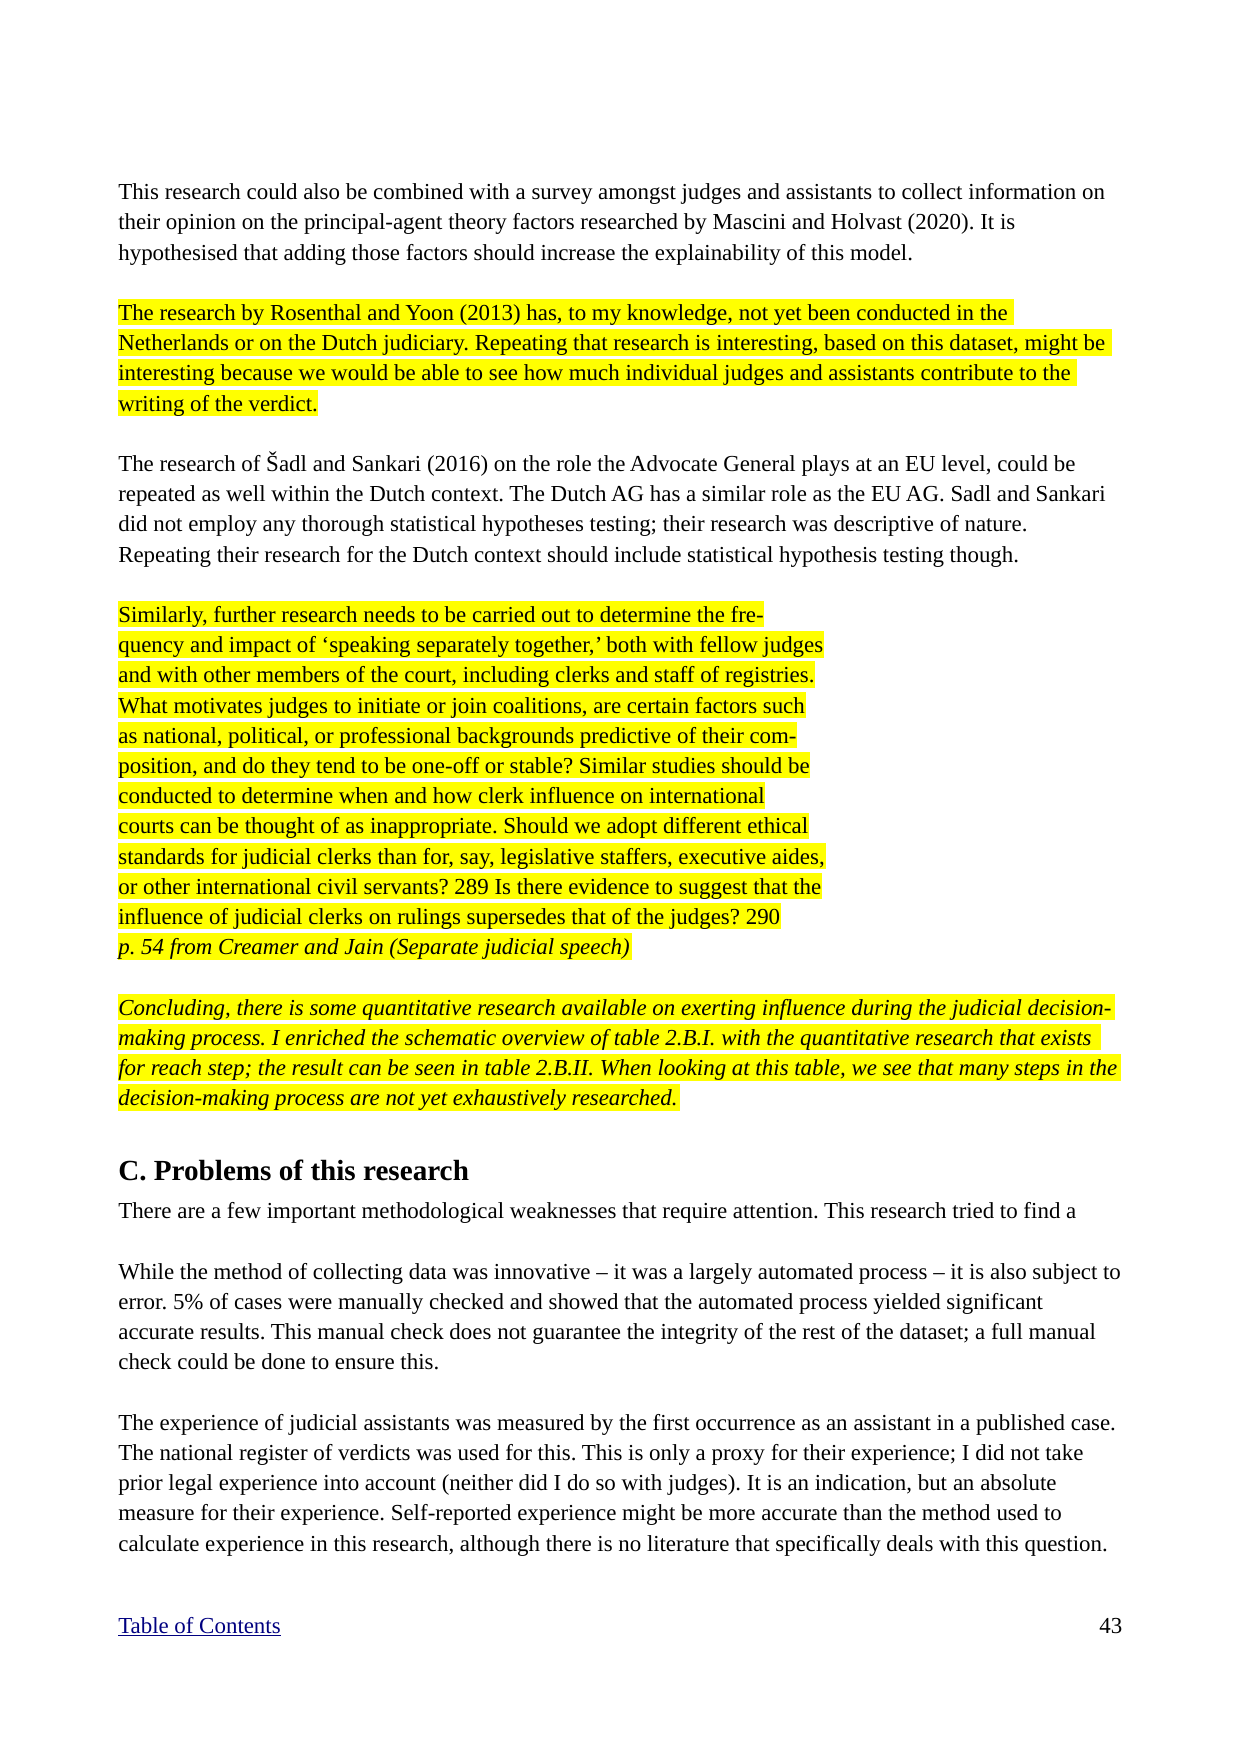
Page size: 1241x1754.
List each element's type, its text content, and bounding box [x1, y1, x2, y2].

text conducted to determine when and how clerk influence on international [118, 782, 1122, 809]
text Similarly, further research needs to be carried out to determine the fre- [118, 601, 1122, 627]
text There are a few important methodological weaknesses that require attention. This research tried to find a [118, 1197, 1122, 1224]
text The research of Šadl and Sankari (2016) on the role the Advocate General plays at an EU level, could be repeated as well within the Dutch context. The Dutch AG has a similar role as the EU AG. Sadl and Sankari did not employ any thorough statistical hypotheses testing; their research was descriptive of nature. Repeating their research for the Dutch context should include statistical hypothesis testing though. [118, 450, 1122, 567]
text or other international civil servants? 289 Is there evidence to suggest that the [118, 873, 1122, 899]
text courts can be thought of as inappropriate. Should we adopt different ethical [118, 812, 1122, 839]
text position, and do they tend to be one-off or stable? Similar studies should be [118, 752, 1122, 778]
text The research by Rosenthal and Yoon (2013) has, to my knowledge, not yet been conducted in the Netherlands or on the Dutch judiciary. Repeating that research is interesting, based on this dataset, might be interesting because we would be able to see how much individual judges and assistants contribute to the writing of the verdict. [118, 299, 1122, 416]
text p. 54 from Creamer and Jain (Separate judicial speech) [118, 933, 1122, 960]
text Concluding, there is some quantitative research available on exerting influence during the judicial decision-making process. I enriched the schematic overview of table 2.B.I. with the quantitative research that exists for reach step; the result can be seen in table 2.B.II. When looking at this table, we see that many steps in the decision-making process are not yet exhaustively researched. [118, 994, 1122, 1111]
text The experience of judicial assistants was measured by the first occurrence as an assistant in a published case. The national register of verdicts was used for this. This is only a proxy for their experience; I did not take prior legal experience into account (neither did I do so with judges). It is an indication, but an absolute measure for their experience. Self-reported experience might be more accurate than the method used to calculate experience in this research, although there is no literature that specifically deals with this question. [118, 1409, 1122, 1556]
subtitle C. Problems of this research [118, 1153, 1122, 1186]
text What motivates judges to initiate or join coalitions, are certain factors such [118, 692, 1122, 718]
text This research could also be combined with a survey amongst judges and assistants to collect information on their opinion on the principal-agent theory factors researched by Mascini and Holvast (2020). It is hypothesised that adding those factors should increase the explainability of this model. [118, 178, 1122, 265]
text standards for judicial clerks than for, say, legislative staffers, executive aides, [118, 843, 1122, 869]
text While the method of collecting data was innovative – it was a largely automated process – it is also subject to error. 5% of cases were manually checked and showed that the automated process yielded significant accurate results. This manual check does not guarantee the integrity of the rest of the dataset; a full manual check could be done to ensure this. [118, 1258, 1122, 1375]
text influence of judicial clerks on rulings supersedes that of the judges? 290 [118, 903, 1122, 929]
text quency and impact of ‘speaking separately together,’ both with fellow judges [118, 631, 1122, 658]
text and with other members of the court, including clerks and staff of registries. [118, 661, 1122, 688]
text as national, political, or professional backgrounds predictive of their com- [118, 722, 1122, 748]
